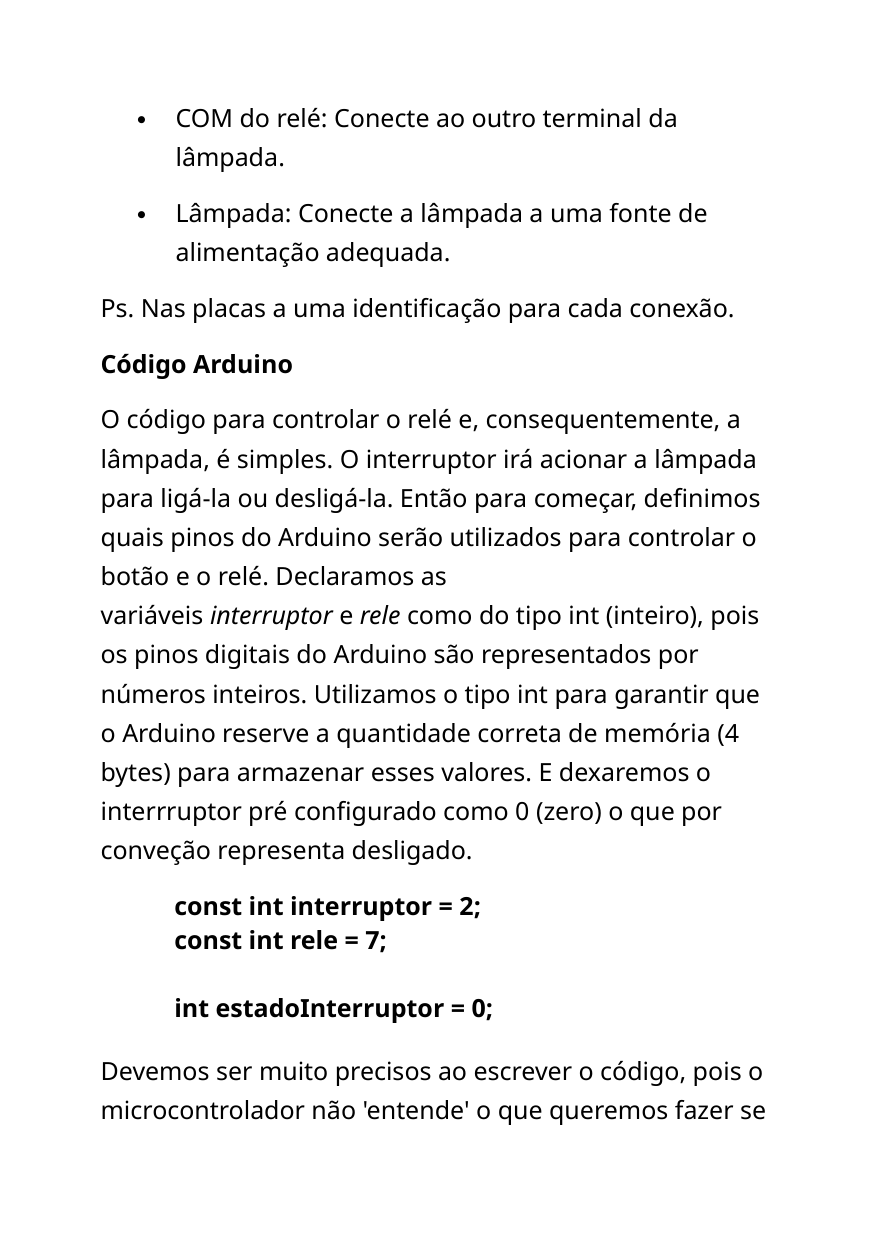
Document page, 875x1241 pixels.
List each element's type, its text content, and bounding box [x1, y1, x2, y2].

text Devemos ser muito precisos ao escrever o código, pois o microcontrolador não 'entende' o que queremos fazer se [100, 1053, 774, 1127]
text Ps. Nas placas a uma identificação para cada conexão. [100, 290, 774, 324]
text const int rele = 7; [174, 923, 774, 957]
list Lâmpada: Conecte a lâmpada a uma fonte de alimentação adequada. [138, 195, 774, 269]
text O código para controlar o relé e, consequentemente, a lâmpada, é simples. O interruptor irá acionar a lâmpada para ligá-la ou desligá-la. Então para começar, definimos quais pinos do Arduino serão utilizados para controlar o botão e o relé. Declaramos as variáveis interruptor e rele como do tipo int (inteiro), pois os pinos digitais do Arduino são representados por números inteiros. Utilizamos o tipo int para garantir que o Arduino reserve a quantidade correta de memória (4 bytes) para armazenar esses valores. E dexaremos o interrruptor pré configurado como 0 (zero) o que por conveção representa desligado. [100, 402, 774, 867]
text const int interruptor = 2; [174, 889, 774, 923]
text int estadoInterruptor = 0; [174, 991, 774, 1025]
list COM do relé: Conecte ao outro terminal da lâmpada. [138, 100, 774, 174]
text Código Arduino [100, 346, 774, 380]
